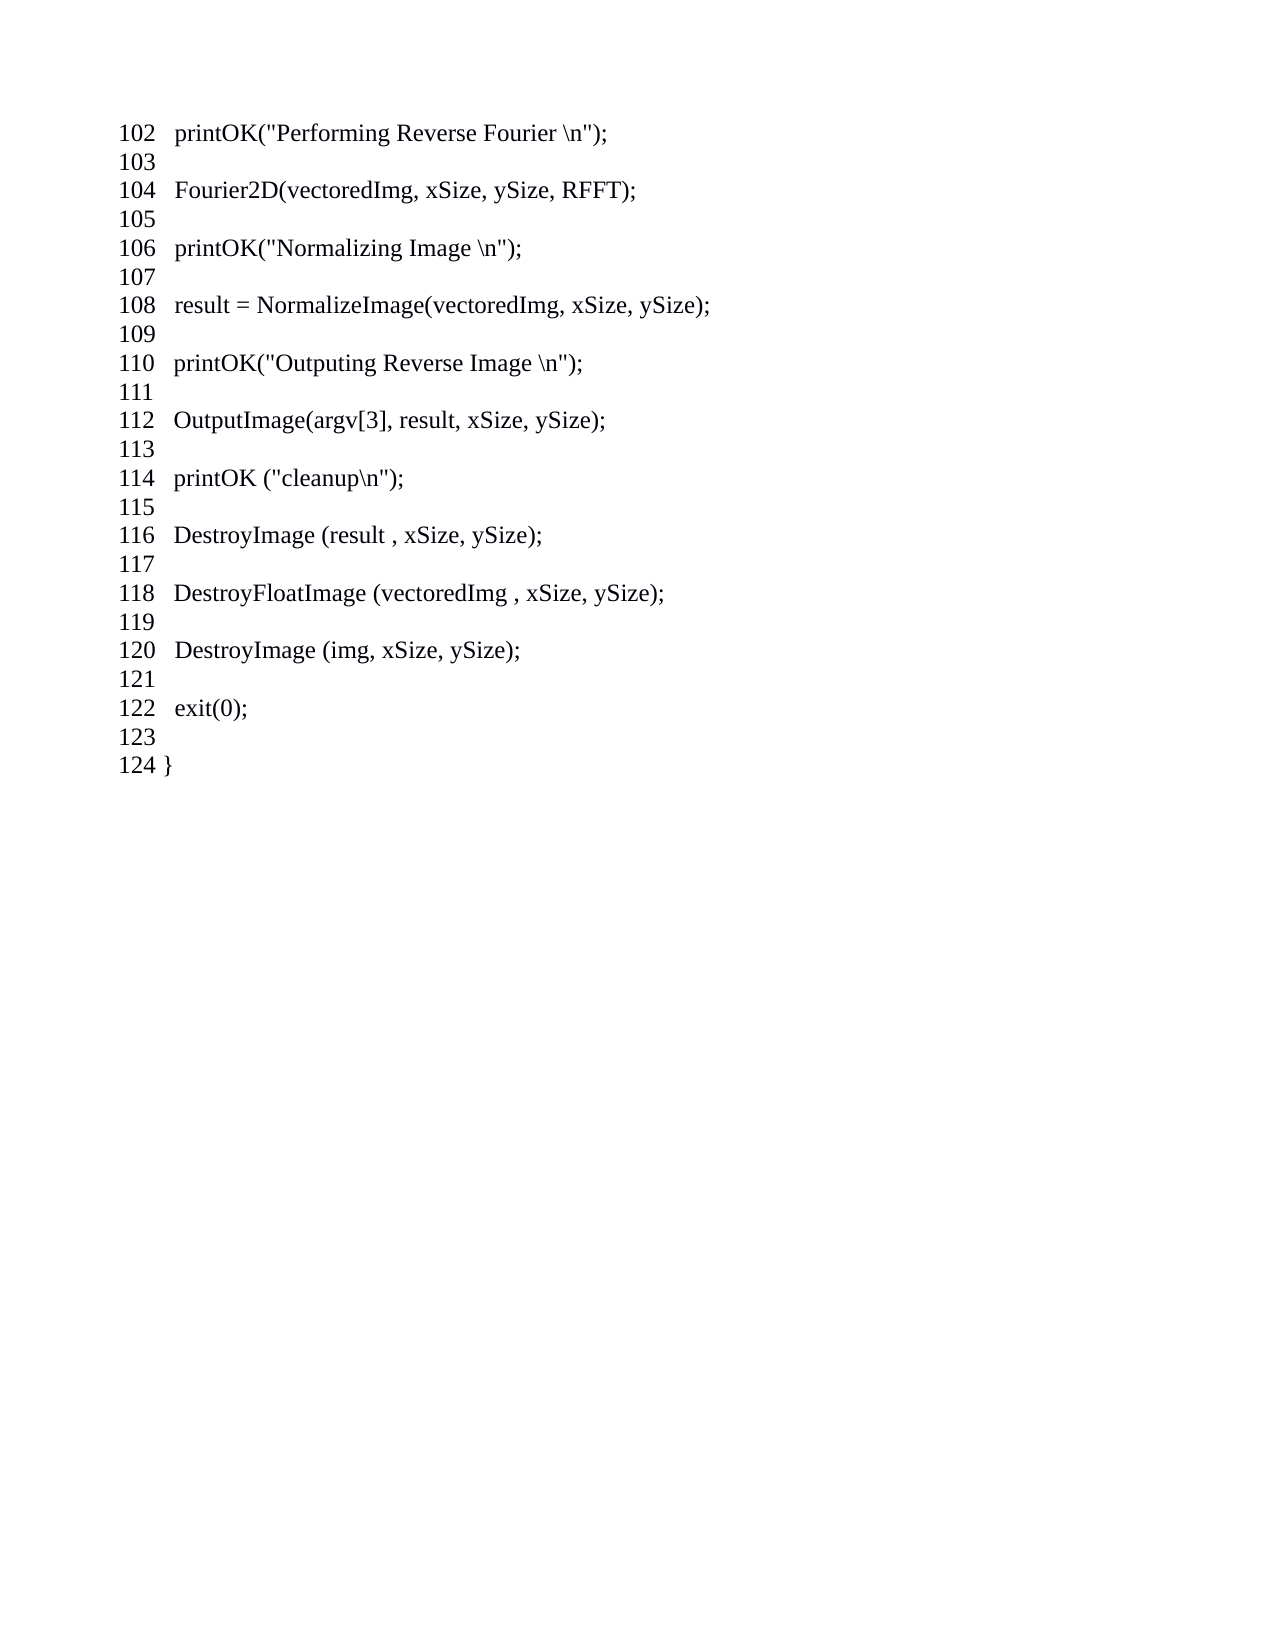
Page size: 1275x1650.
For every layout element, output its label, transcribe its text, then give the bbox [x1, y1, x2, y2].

text 116 DestroyImage (result , xSize, ySize); [118, 521, 1157, 549]
text 105 [118, 204, 1157, 233]
text 106 printOK("Normalizing Image \n"); [118, 233, 1157, 262]
text 120 DestroyImage (img, xSize, ySize); [118, 636, 1157, 664]
text 113 [118, 434, 1157, 463]
text 114 printOK ("cleanup\n"); [118, 463, 1157, 492]
text 124 } [118, 751, 1157, 779]
text 115 [118, 492, 1157, 521]
text 117 [118, 549, 1157, 578]
text 104 Fourier2D(vectoredImg, xSize, ySize, RFFT); [118, 176, 1157, 204]
text 122 exit(0); [118, 693, 1157, 722]
text 119 [118, 607, 1157, 636]
text 103 [118, 147, 1157, 176]
text 110 printOK("Outputing Reverse Image \n"); [118, 348, 1157, 377]
text 107 [118, 262, 1157, 291]
text 123 [118, 722, 1157, 751]
text 102 printOK("Performing Reverse Fourier \n"); [118, 118, 1157, 147]
text 108 result = NormalizeImage(vectoredImg, xSize, ySize); [118, 291, 1157, 319]
text 121 [118, 664, 1157, 693]
text 109 [118, 319, 1157, 348]
text 118 DestroyFloatImage (vectoredImg , xSize, ySize); [118, 578, 1157, 607]
text 111 [118, 377, 1157, 406]
text 112 OutputImage(argv[3], result, xSize, ySize); [118, 406, 1157, 434]
